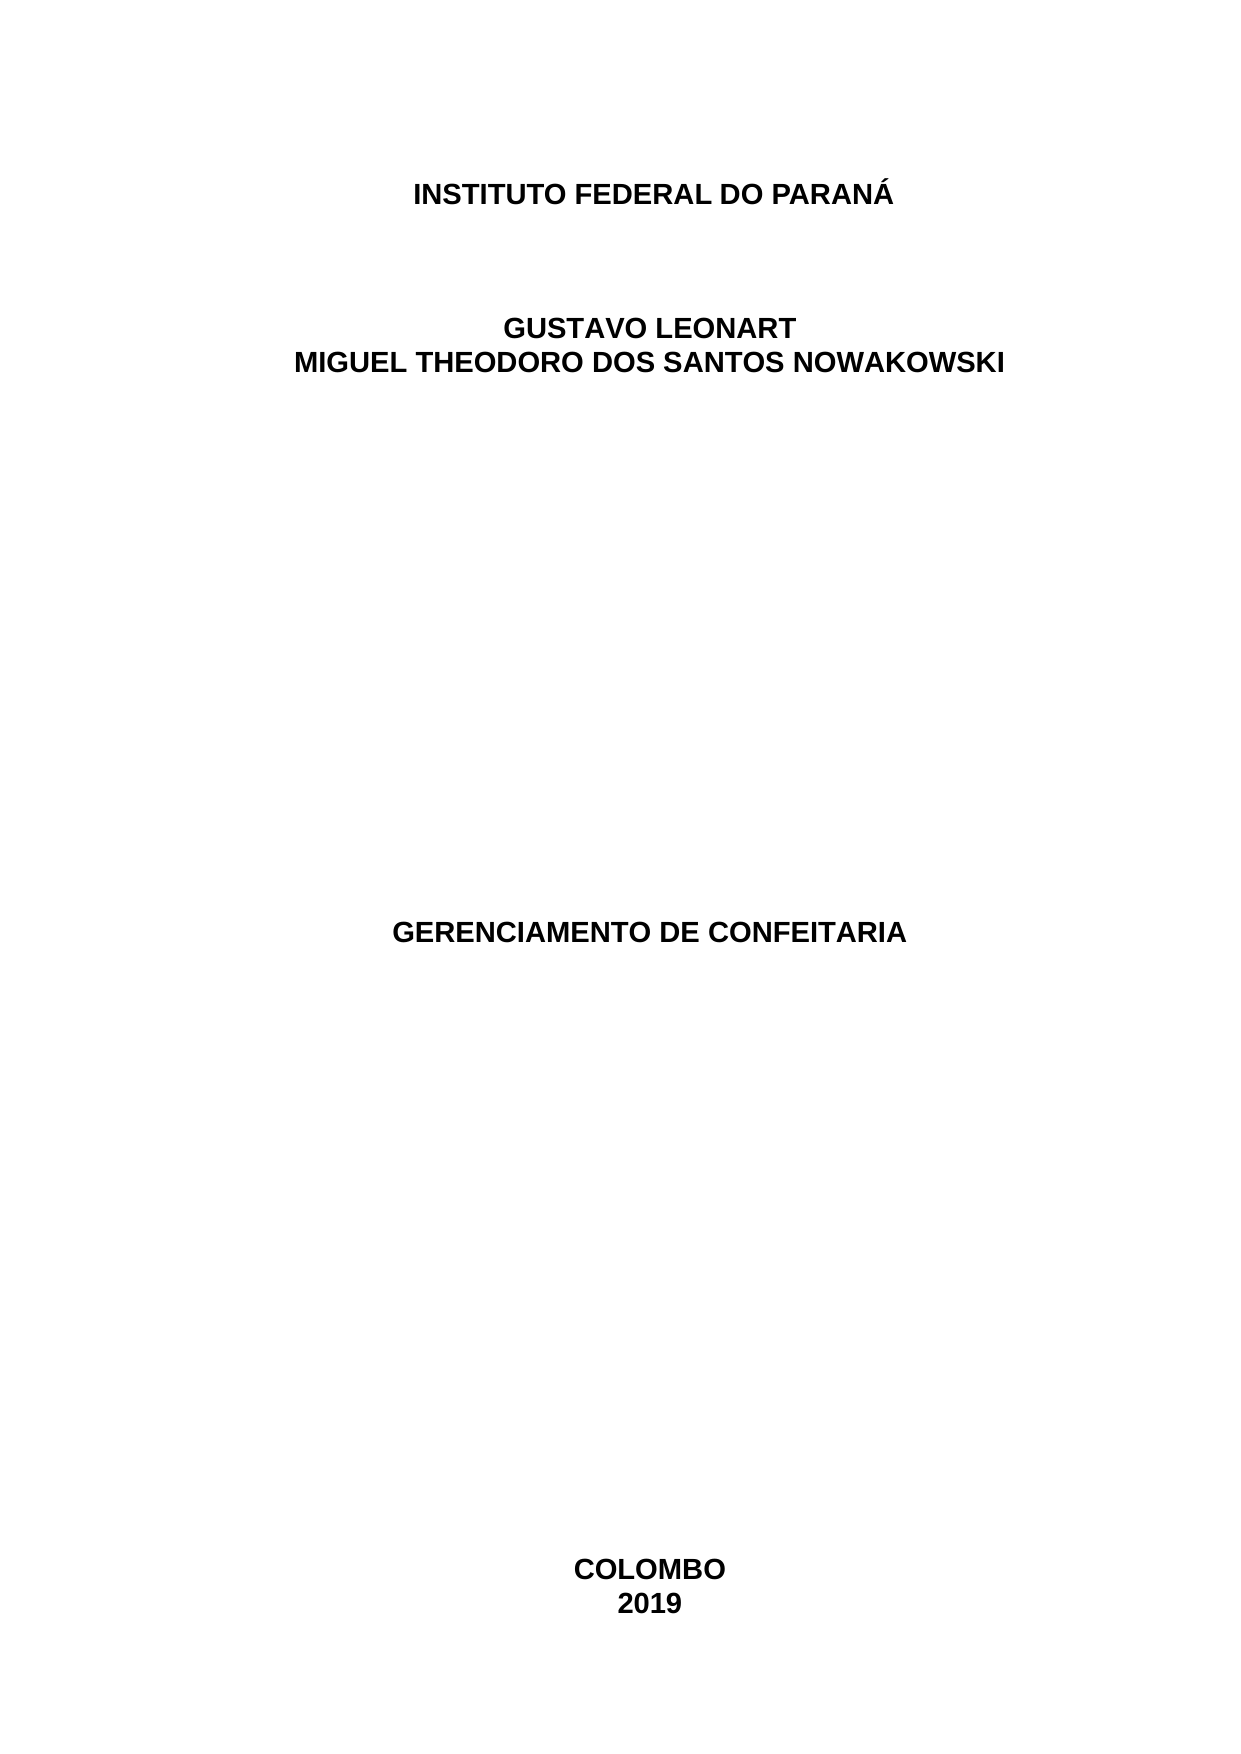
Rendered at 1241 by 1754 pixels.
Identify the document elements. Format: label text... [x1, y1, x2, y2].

text GUSTAVO LEONART [177, 311, 1122, 345]
text MIGUEL THEODORO DOS SANTOS NOWAKOWSKI [177, 345, 1122, 378]
text GERENCIAMENTO DE CONFEITARIA [177, 915, 1122, 949]
text INSTITUTO FEDERAL DO PARANÁ [177, 177, 1122, 211]
text 2019 [177, 1586, 1122, 1619]
text COLOMBO [177, 1552, 1122, 1586]
